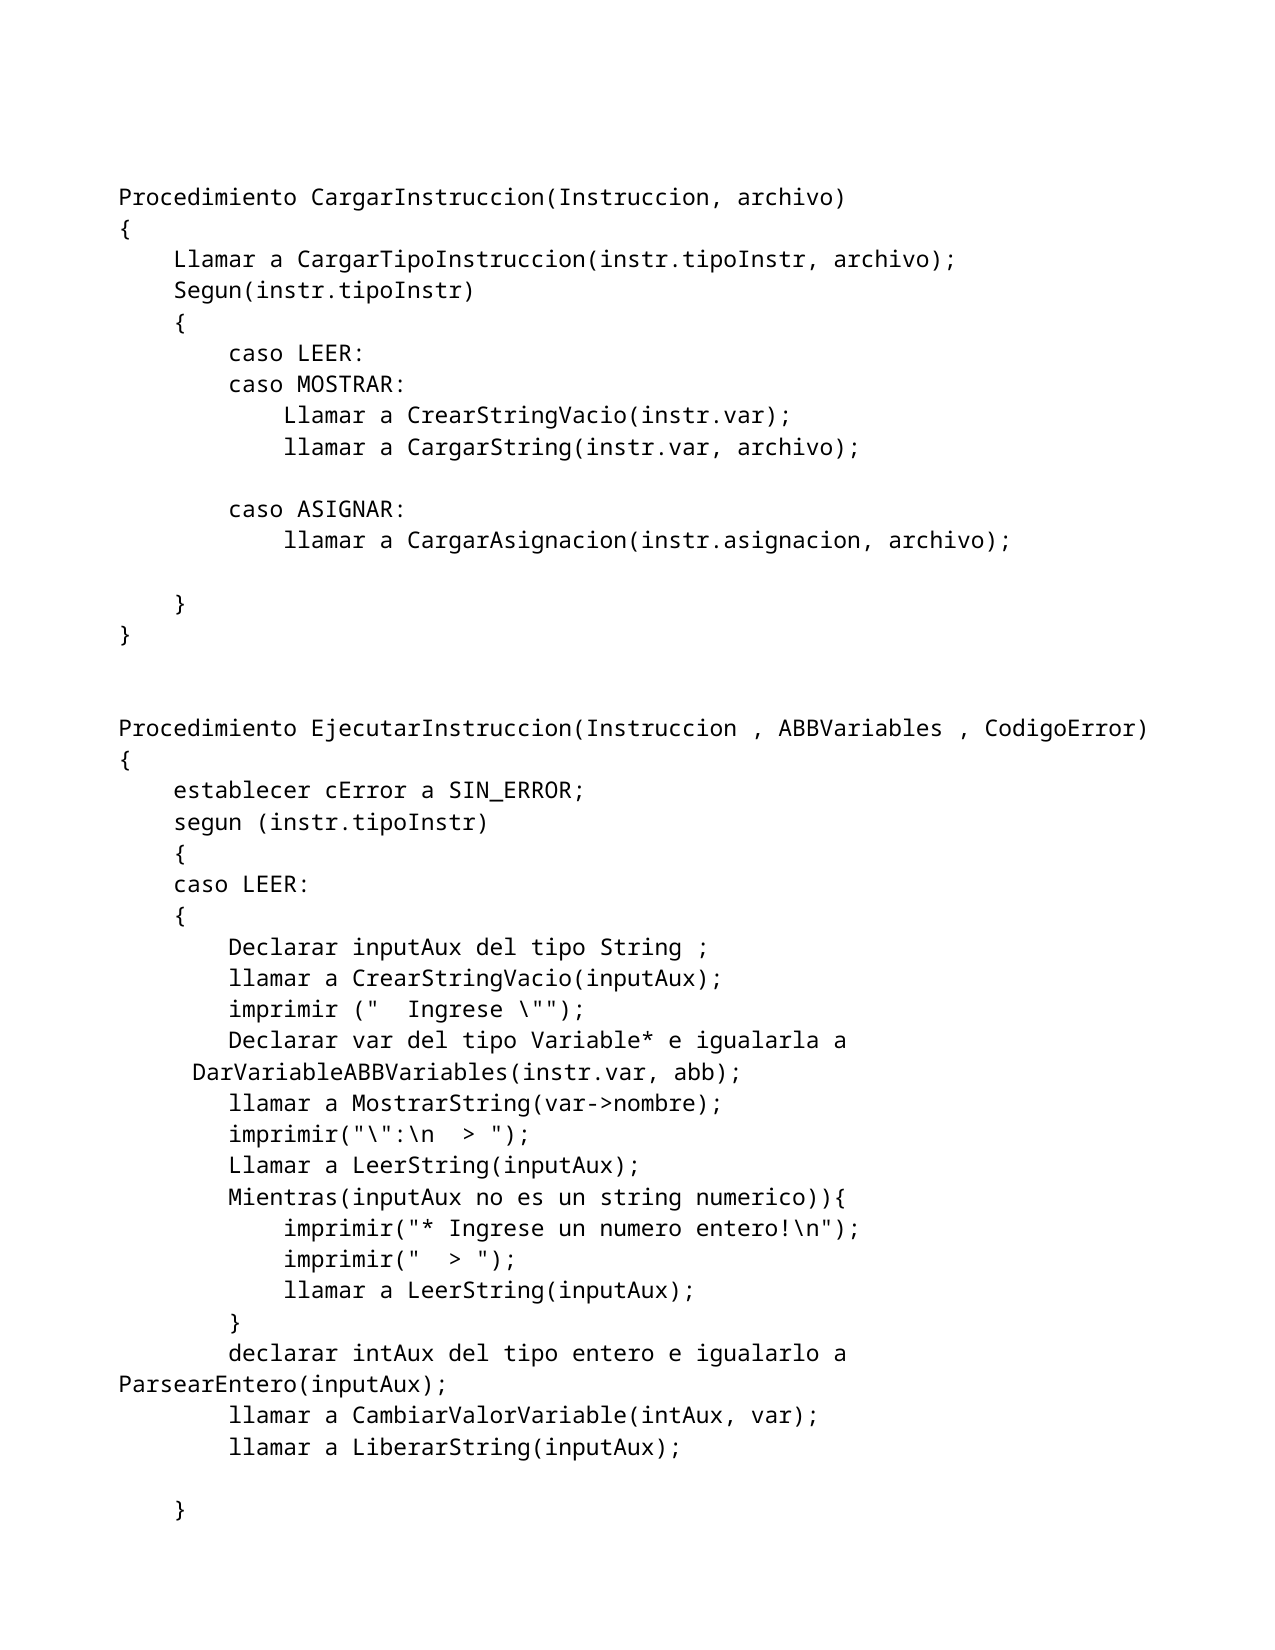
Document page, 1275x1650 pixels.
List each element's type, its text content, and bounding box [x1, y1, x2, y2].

text llamar a CargarString(instr.var, archivo); [118, 431, 1157, 462]
text imprimir("\":\n > "); [118, 1118, 1157, 1149]
text llamar a CambiarValorVariable(intAux, var); [118, 1399, 1157, 1431]
text { [118, 212, 1157, 243]
text segun (instr.tipoInstr) [118, 806, 1157, 837]
text Mientras(inputAux no es un string numerico)){ [118, 1181, 1157, 1212]
text llamar a CrearStringVacio(inputAux); [118, 962, 1157, 993]
text caso LEER: [118, 337, 1157, 368]
text imprimir(" > "); [118, 1243, 1157, 1274]
text { [118, 743, 1157, 774]
text { [118, 899, 1157, 931]
text caso ASIGNAR: [118, 493, 1157, 524]
text Llamar a CargarTipoInstruccion(instr.tipoInstr, archivo); [118, 243, 1157, 274]
text imprimir (" Ingrese \""); [118, 993, 1157, 1024]
text llamar a LeerString(inputAux); [118, 1274, 1157, 1306]
text } [118, 1493, 1157, 1524]
text establecer cError a SIN_ERROR; [118, 774, 1157, 806]
text caso MOSTRAR: [118, 368, 1157, 399]
text Segun(instr.tipoInstr) [118, 274, 1157, 306]
text imprimir("* Ingrese un numero entero!\n"); [118, 1212, 1157, 1243]
text declarar intAux del tipo entero e igualarlo a ParsearEntero(inputAux); [118, 1337, 1157, 1399]
text caso LEER: [118, 868, 1157, 899]
text { [118, 306, 1157, 337]
text } [118, 587, 1157, 618]
text } [118, 1306, 1157, 1337]
text llamar a LiberarString(inputAux); [118, 1431, 1157, 1462]
text Declarar var del tipo Variable* e igualarla a DarVariableABBVariables(instr.var, abb); [118, 1024, 1157, 1087]
text Llamar a LeerString(inputAux); [118, 1149, 1157, 1181]
text } [118, 618, 1157, 649]
text Procedimiento CargarInstruccion(Instruccion, archivo) [118, 181, 1157, 212]
text { [118, 837, 1157, 868]
text Declarar inputAux del tipo String ; [118, 931, 1157, 962]
text llamar a MostrarString(var->nombre); [118, 1087, 1157, 1118]
text llamar a CargarAsignacion(instr.asignacion, archivo); [118, 524, 1157, 556]
text Procedimiento EjecutarInstruccion(Instruccion , ABBVariables , CodigoError) [118, 712, 1157, 743]
text Llamar a CrearStringVacio(instr.var); [118, 399, 1157, 431]
